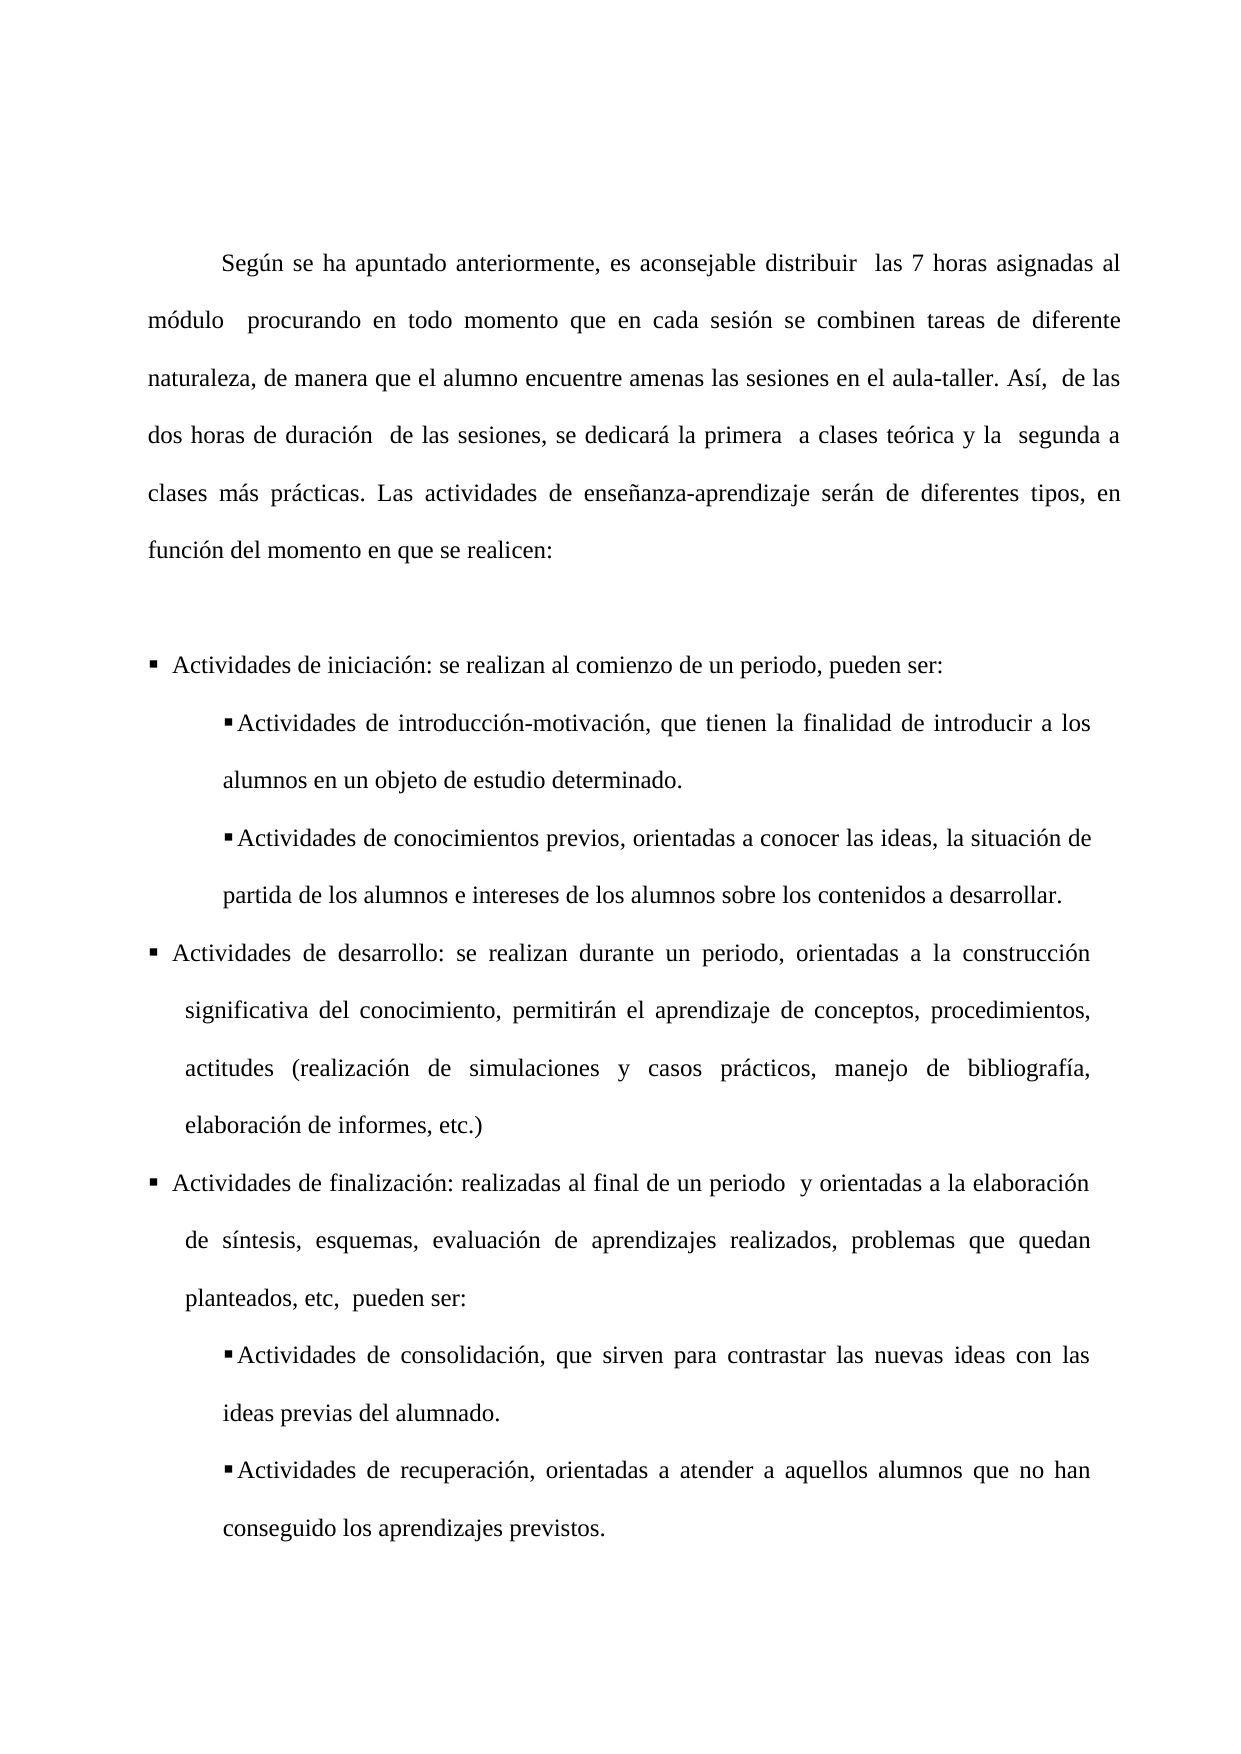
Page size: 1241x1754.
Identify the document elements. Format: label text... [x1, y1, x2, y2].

list Actividades de finalización: realizadas al final de un periodo y orientadas a la elaboración de síntesis, esquemas, evaluación de aprendizajes realizados, problemas que quedan planteados, etc, pueden ser: [148, 1168, 1091, 1312]
text Según se ha apuntado anteriormente, es aconsejable distribuir las 7 horas asignadas al módulo procurando en todo momento que en cada sesión se combinen tareas de diferente naturaleza, de manera que el alumno encuentre amenas las sesiones en el aula-taller. Así, de las dos horas de duración de las sesiones, se dedicará la primera a clases teórica y la segunda a clases más prácticas. Las actividades de enseñanza-aprendizaje serán de diferentes tipos, en función del momento en que se realicen: [148, 248, 1122, 564]
list Actividades de desarrollo: se realizan durante un periodo, orientadas a la construcción significativa del conocimiento, permitirán el aprendizaje de conceptos, procedimientos, actitudes (realización de simulaciones y casos prácticos, manejo de bibliografía, elaboración de informes, etc.) [148, 938, 1091, 1139]
list Actividades de conocimientos previos, orientadas a conocer las ideas, la situación de partida de los alumnos e intereses de los alumnos sobre los contenidos a desarrollar. [223, 823, 1092, 909]
list Actividades de recuperación, orientadas a atender a aquellos alumnos que no han conseguido los aprendizajes previstos. [223, 1456, 1092, 1542]
list Actividades de introducción-motivación, que tienen la finalidad de introducir a los alumnos en un objeto de estudio determinado. [223, 708, 1092, 794]
list Actividades de iniciación: se realizan al comienzo de un periodo, pueden ser: [148, 651, 1091, 679]
list Actividades de consolidación, que sirven para contrastar las nuevas ideas con las ideas previas del alumnado. [223, 1341, 1092, 1427]
